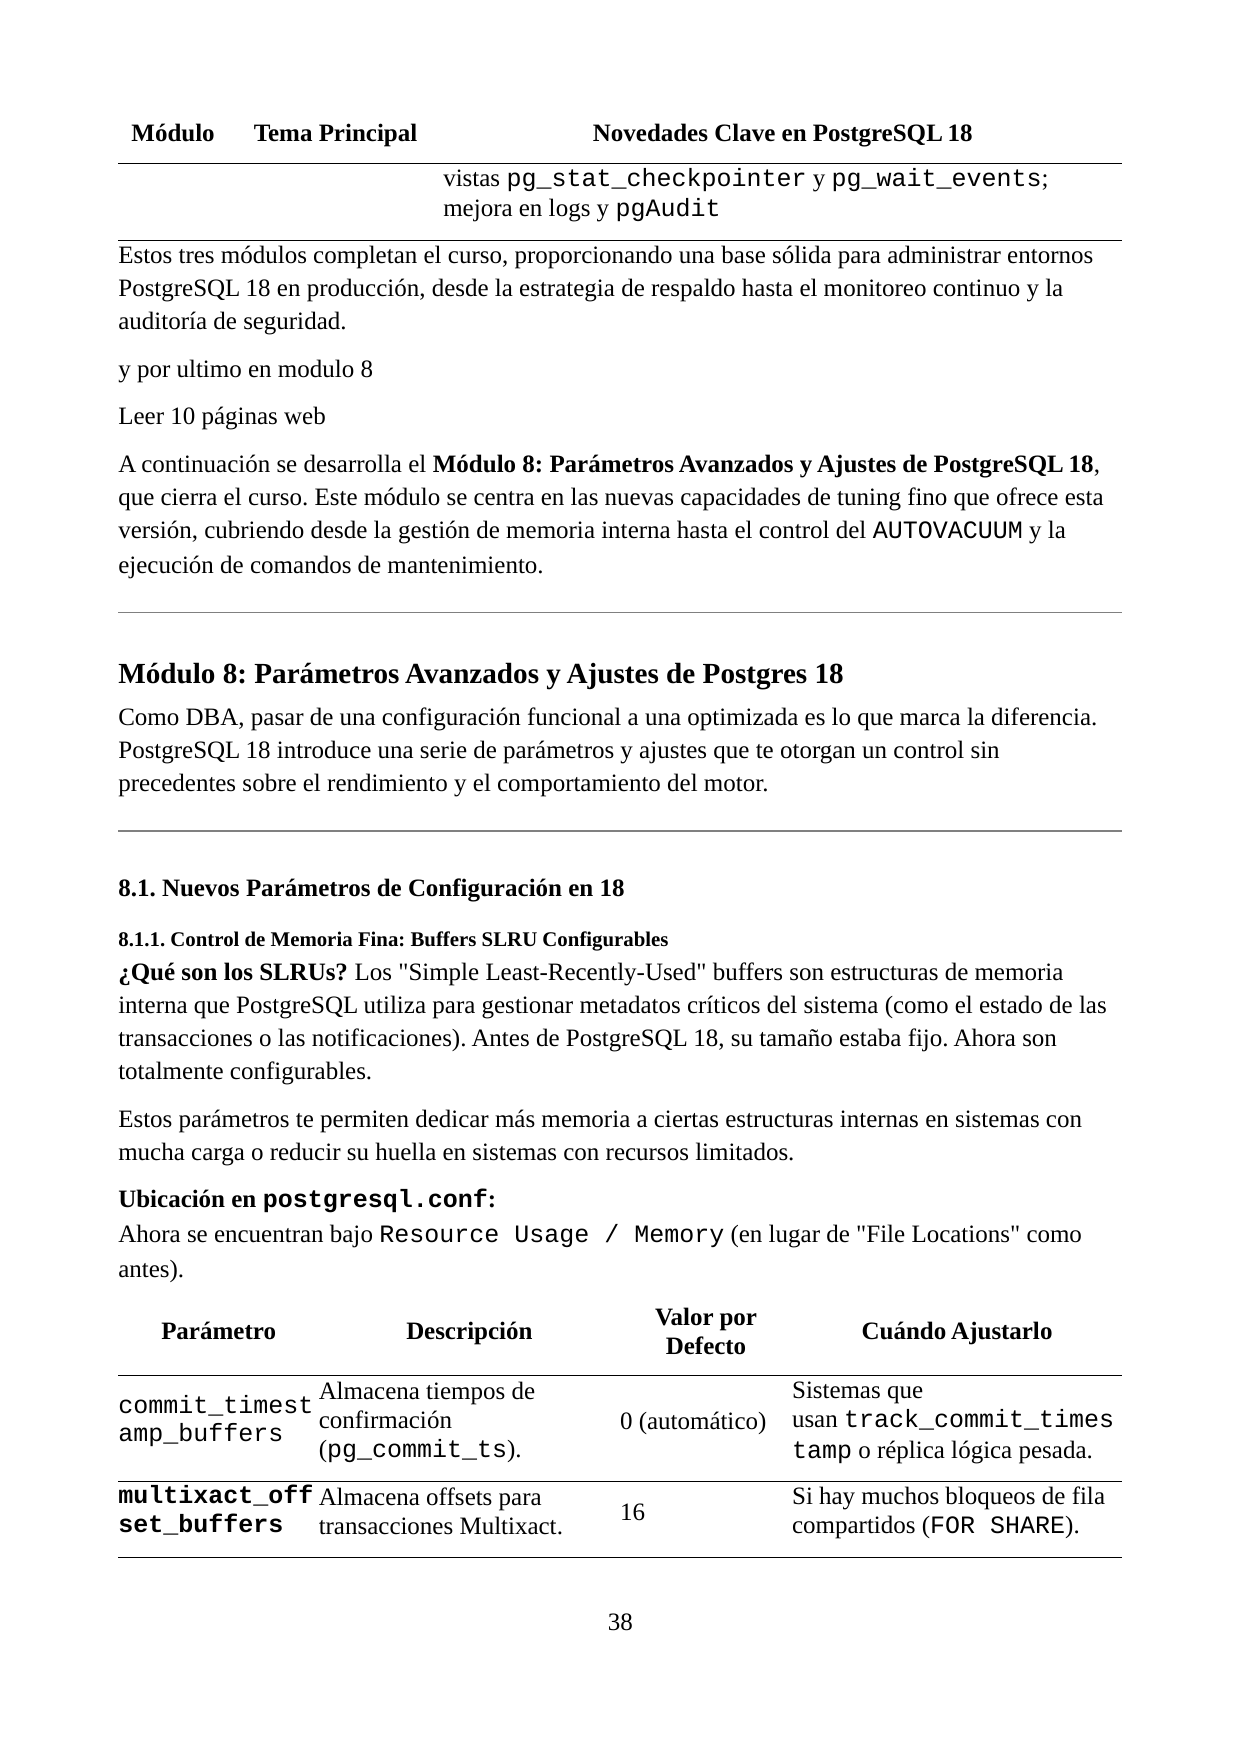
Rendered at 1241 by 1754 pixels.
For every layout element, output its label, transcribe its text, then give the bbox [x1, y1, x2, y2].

subtitle Módulo 8: Parámetros Avanzados y Ajustes de Postgres 18 [118, 656, 1122, 690]
table_cell commit_timestamp_buffers [118, 1376, 318, 1481]
text ¿Qué son los SLRUs? Los "Simple Least-Recently-Used" buffers son estructuras de memoria interna que PostgreSQL utiliza para gestionar metadatos críticos del sistema (como el estado de las transacciones o las notificaciones). Antes de PostgreSQL 18, su tamaño estaba fijo. Ahora son totalmente configurables. [118, 957, 1122, 1085]
table_cell 16 [620, 1482, 792, 1557]
table_cell 0 (automático) [620, 1376, 792, 1481]
table_cell [228, 164, 443, 240]
text Leer 10 páginas web [118, 401, 1122, 430]
text Ubicación en postgresql.conf: Ahora se encuentran bajo Resource Usage / Memory (en lugar de "File Locations" como antes). [118, 1184, 1122, 1283]
table_header Novedades Clave en PostgreSQL 18 [443, 118, 1122, 162]
table_cell Almacena tiempos de confirmación (pg_commit_ts). [319, 1376, 620, 1481]
table_header Módulo [118, 118, 227, 162]
table_cell [118, 164, 227, 240]
table_cell Sistemas que usan track_commit_timestamp o réplica lógica pesada. [792, 1376, 1122, 1481]
text y por ultimo en modulo 8 [118, 354, 1122, 382]
table_header Cuándo Ajustarlo [792, 1302, 1122, 1375]
text Estos tres módulos completan el curso, proporcionando una base sólida para administrar entornos PostgreSQL 18 en producción, desde la estrategia de respaldo hasta el monitoreo continuo y la auditoría de seguridad. [118, 241, 1122, 335]
text A continuación se desarrolla el Módulo 8: Parámetros Avanzados y Ajustes de PostgreSQL 18, que cierra el curso. Este módulo se centra en las nuevas capacidades de tuning fino que ofrece esta versión, cubriendo desde la gestión de memoria interna hasta el control del AUTOVACUUM y la ejecución de comandos de mantenimiento. [118, 449, 1122, 579]
text Estos parámetros te permiten dedicar más memoria a ciertas estructuras internas en sistemas con mucha carga o reducir su huella en sistemas con recursos limitados. [118, 1104, 1122, 1165]
table_cell Almacena offsets para transacciones Multixact. [319, 1482, 620, 1557]
subtitle 8.1.1. Control de Memoria Fina: Buffers SLRU Configurables [118, 927, 1122, 951]
table_header Descripción [319, 1302, 620, 1375]
table_header Valor por Defecto [620, 1302, 792, 1375]
table_header Tema Principal [228, 118, 443, 162]
table_cell Si hay muchos bloqueos de fila compartidos (FOR SHARE). [792, 1482, 1122, 1557]
table_header Parámetro [118, 1302, 318, 1375]
text Como DBA, pasar de una configuración funcional a una optimizada es lo que marca la diferencia. PostgreSQL 18 introduce una serie de parámetros y ajustes que te otorgan un control sin precedentes sobre el rendimiento y el comportamiento del motor. [118, 702, 1122, 797]
subtitle 8.1. Nuevos Parámetros de Configuración en 18 [118, 873, 1122, 902]
table_cell multixact_offset_buffers [118, 1482, 318, 1557]
table_cell vistas pg_stat_checkpointer y pg_wait_events; mejora en logs y pgAudit [443, 164, 1122, 240]
